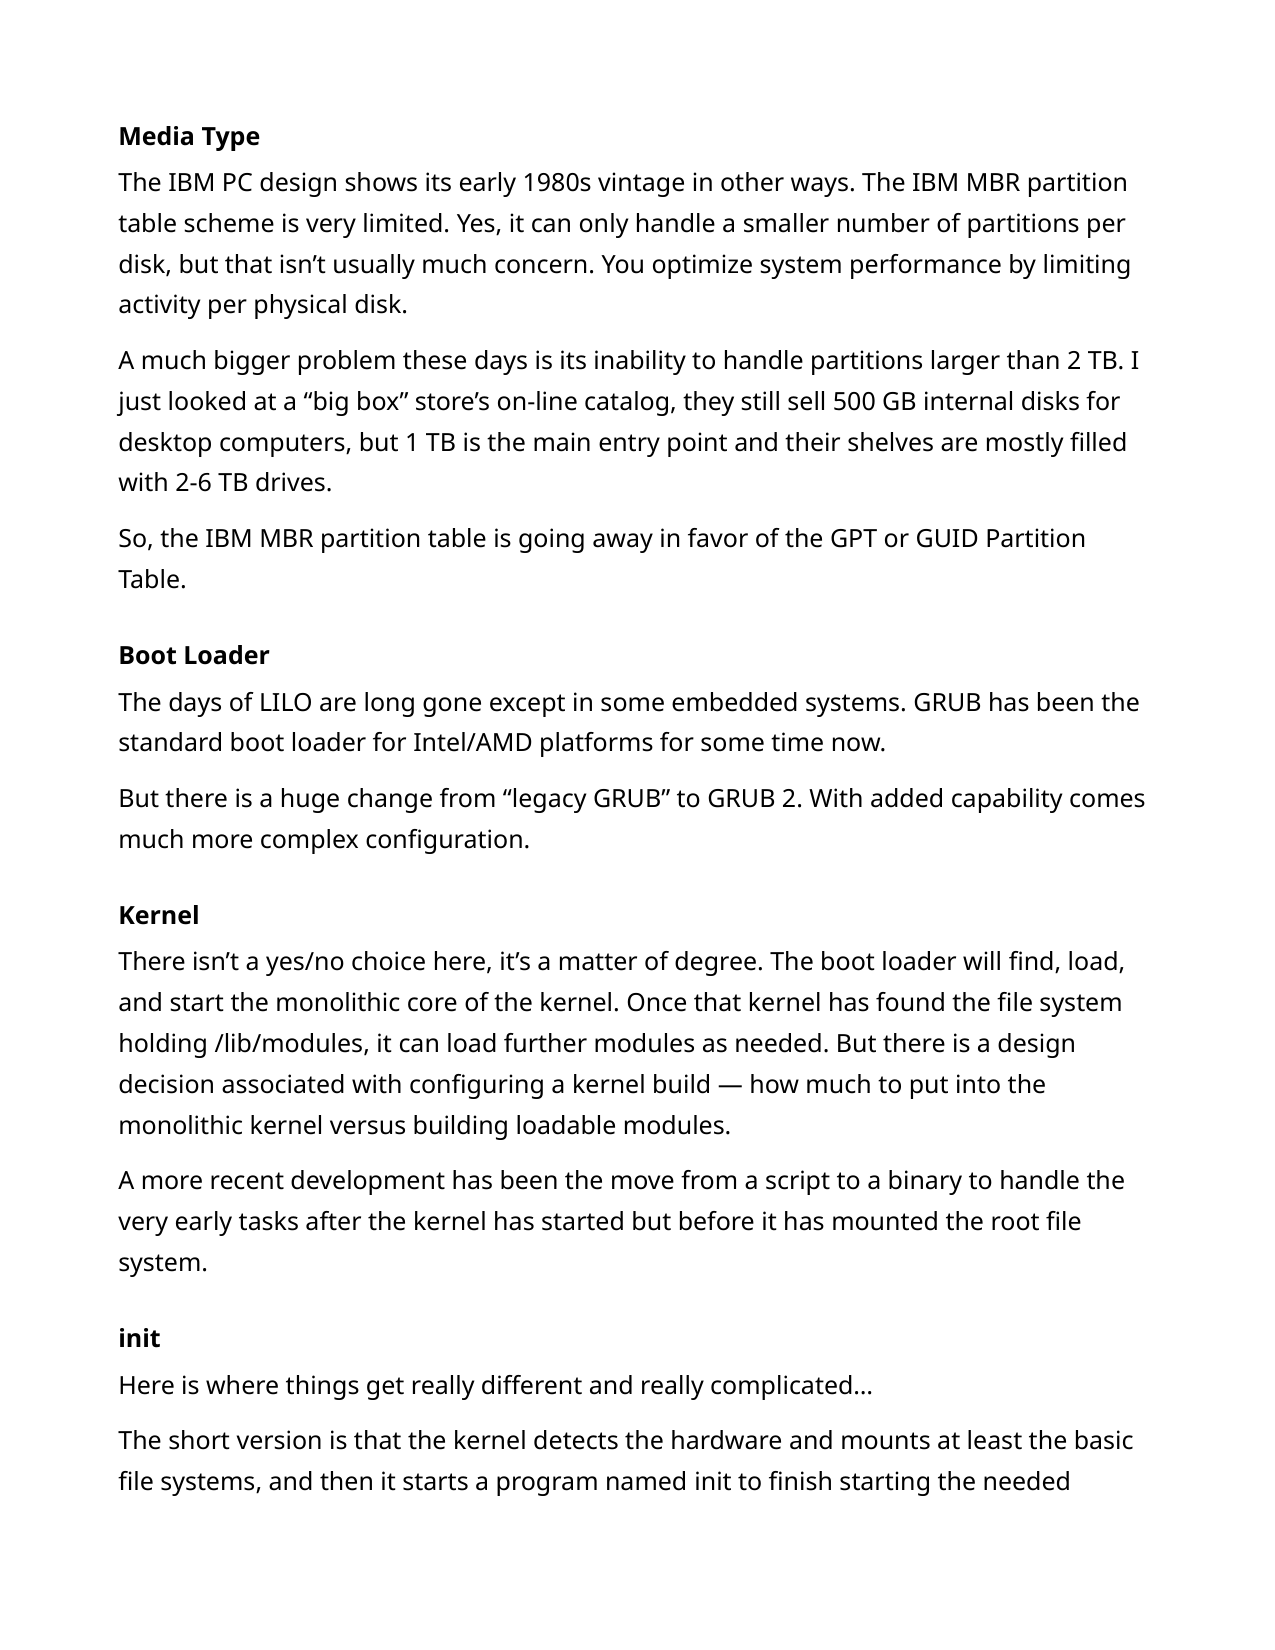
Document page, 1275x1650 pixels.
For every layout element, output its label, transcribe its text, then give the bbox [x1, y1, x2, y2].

subtitle Boot Loader [118, 638, 1157, 672]
text A much bigger problem these days is its inability to handle partitions larger than 2 TB. I just looked at a “big box” store’s on-line catalog, they still sell 500 GB internal disks for desktop computers, but 1 TB is the main entry point and their shelves are mostly filled with 2-6 TB drives. [118, 343, 1157, 499]
text But there is a huge change from “legacy GRUB” to GRUB 2. With added capability comes much more complex configuration. [118, 780, 1157, 855]
text The IBM PC design shows its early 1980s vintage in other ways. The IBM MBR partition table scheme is very limited. Yes, it can only handle a smaller number of partitions per disk, but that isn’t usually much concern. You optimize system performance by limiting activity per physical disk. [118, 165, 1157, 321]
text The short version is that the kernel detects the hardware and mounts at least the basic file systems, and then it starts a program named init to finish starting the needed [118, 1423, 1157, 1498]
text Here is where things get really different and really complicated… [118, 1367, 1157, 1401]
text The days of LILO are long gone except in some embedded systems. GRUB has been the standard boot loader for Intel/AMD platforms for some time now. [118, 684, 1157, 759]
text A more recent development has been the move from a script to a binary to handle the very early tasks after the kernel has started but before it has mounted the root file system. [118, 1163, 1157, 1278]
text So, the IBM MBR partition table is going away in favor of the GPT or GUID Partition Table. [118, 521, 1157, 595]
subtitle Kernel [118, 897, 1157, 932]
text There isn’t a yes/no choice here, it’s a matter of degree. The boot loader will find, load, and start the monolithic core of the kernel. Once that kernel has found the file system holding /lib/modules, it can load further modules as needed. But there is a design decision associated with configuring a kernel build — how much to put into the monolithic kernel versus building loadable modules. [118, 944, 1157, 1141]
subtitle init [118, 1321, 1157, 1355]
subtitle Media Type [118, 118, 1157, 152]
